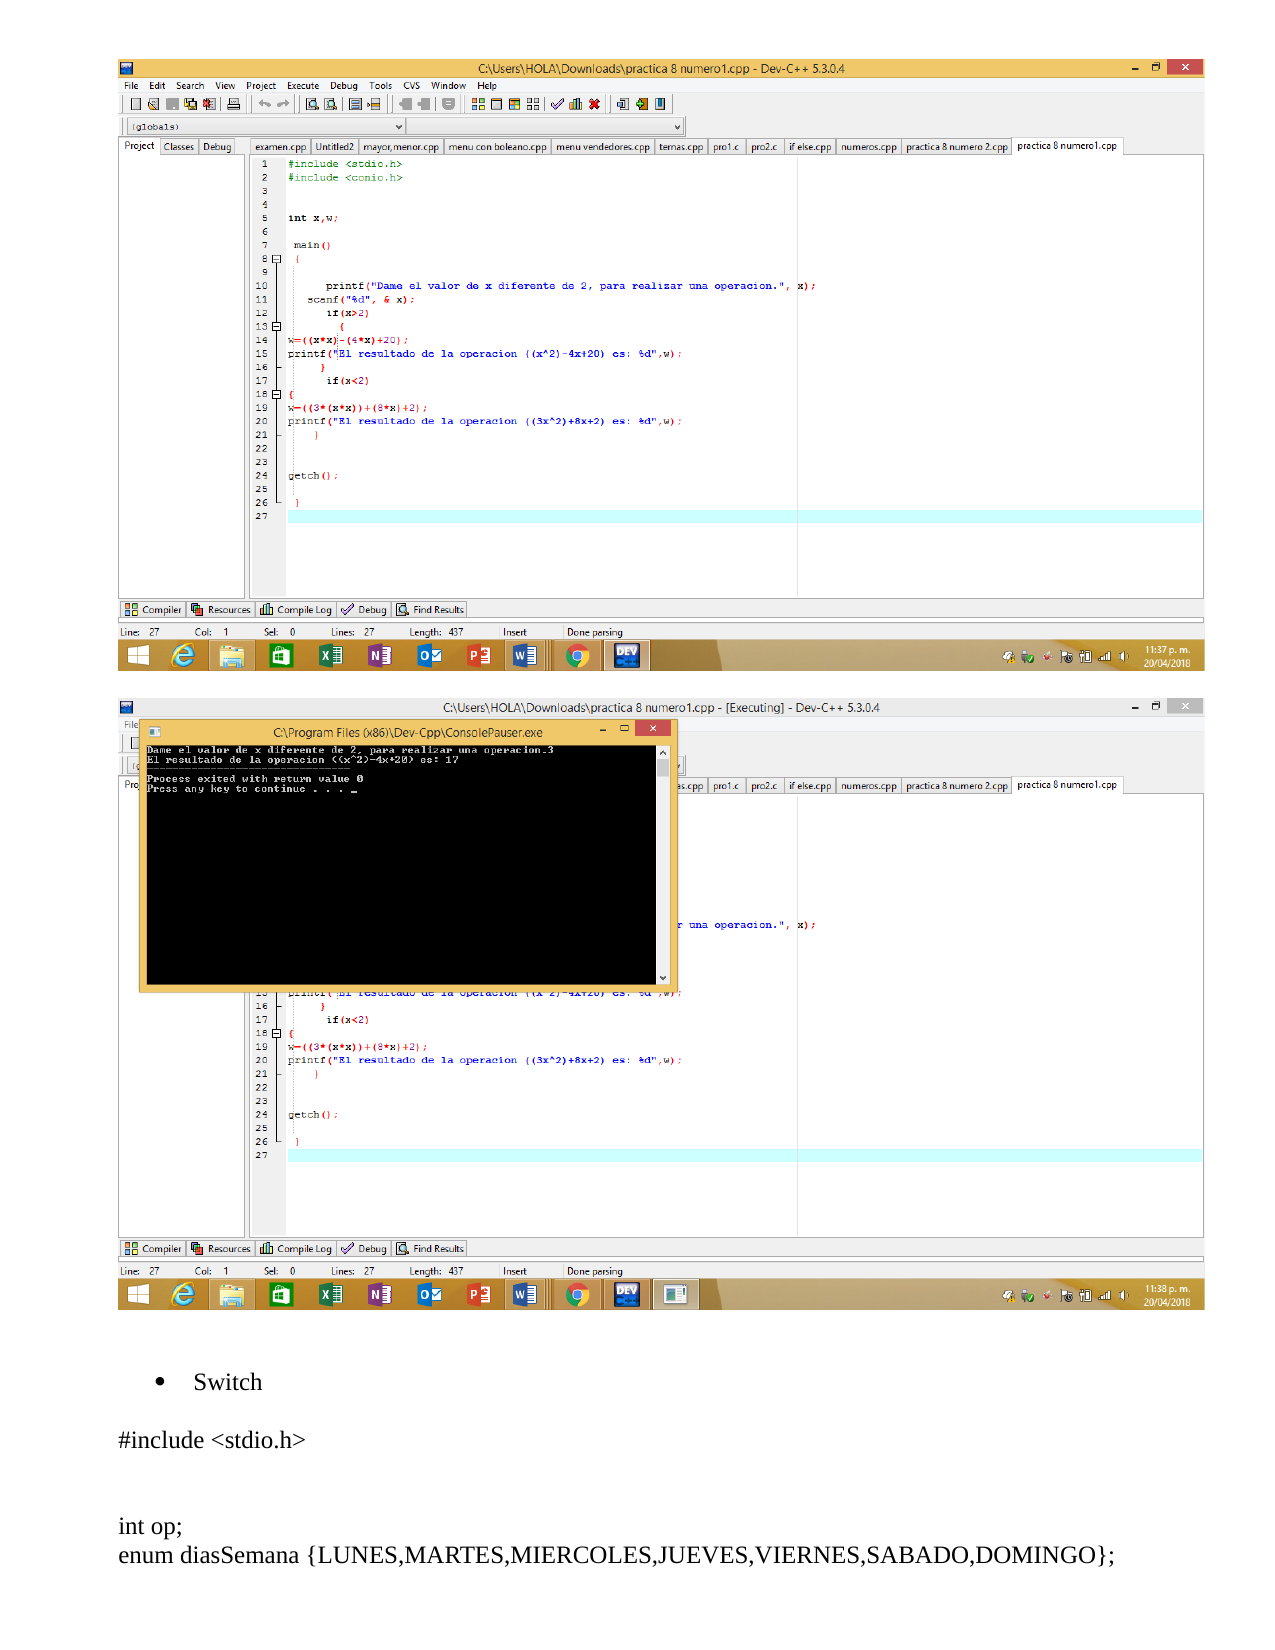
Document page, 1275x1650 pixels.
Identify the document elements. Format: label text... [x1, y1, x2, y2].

text int op; [118, 1511, 1205, 1540]
text #include <stdio.h> [118, 1425, 1205, 1453]
list Switch [156, 1367, 1205, 1396]
text enum diasSemana {LUNES,MARTES,MIERCOLES,JUEVES,VIERNES,SABADO,DOMINGO}; [118, 1540, 1205, 1568]
